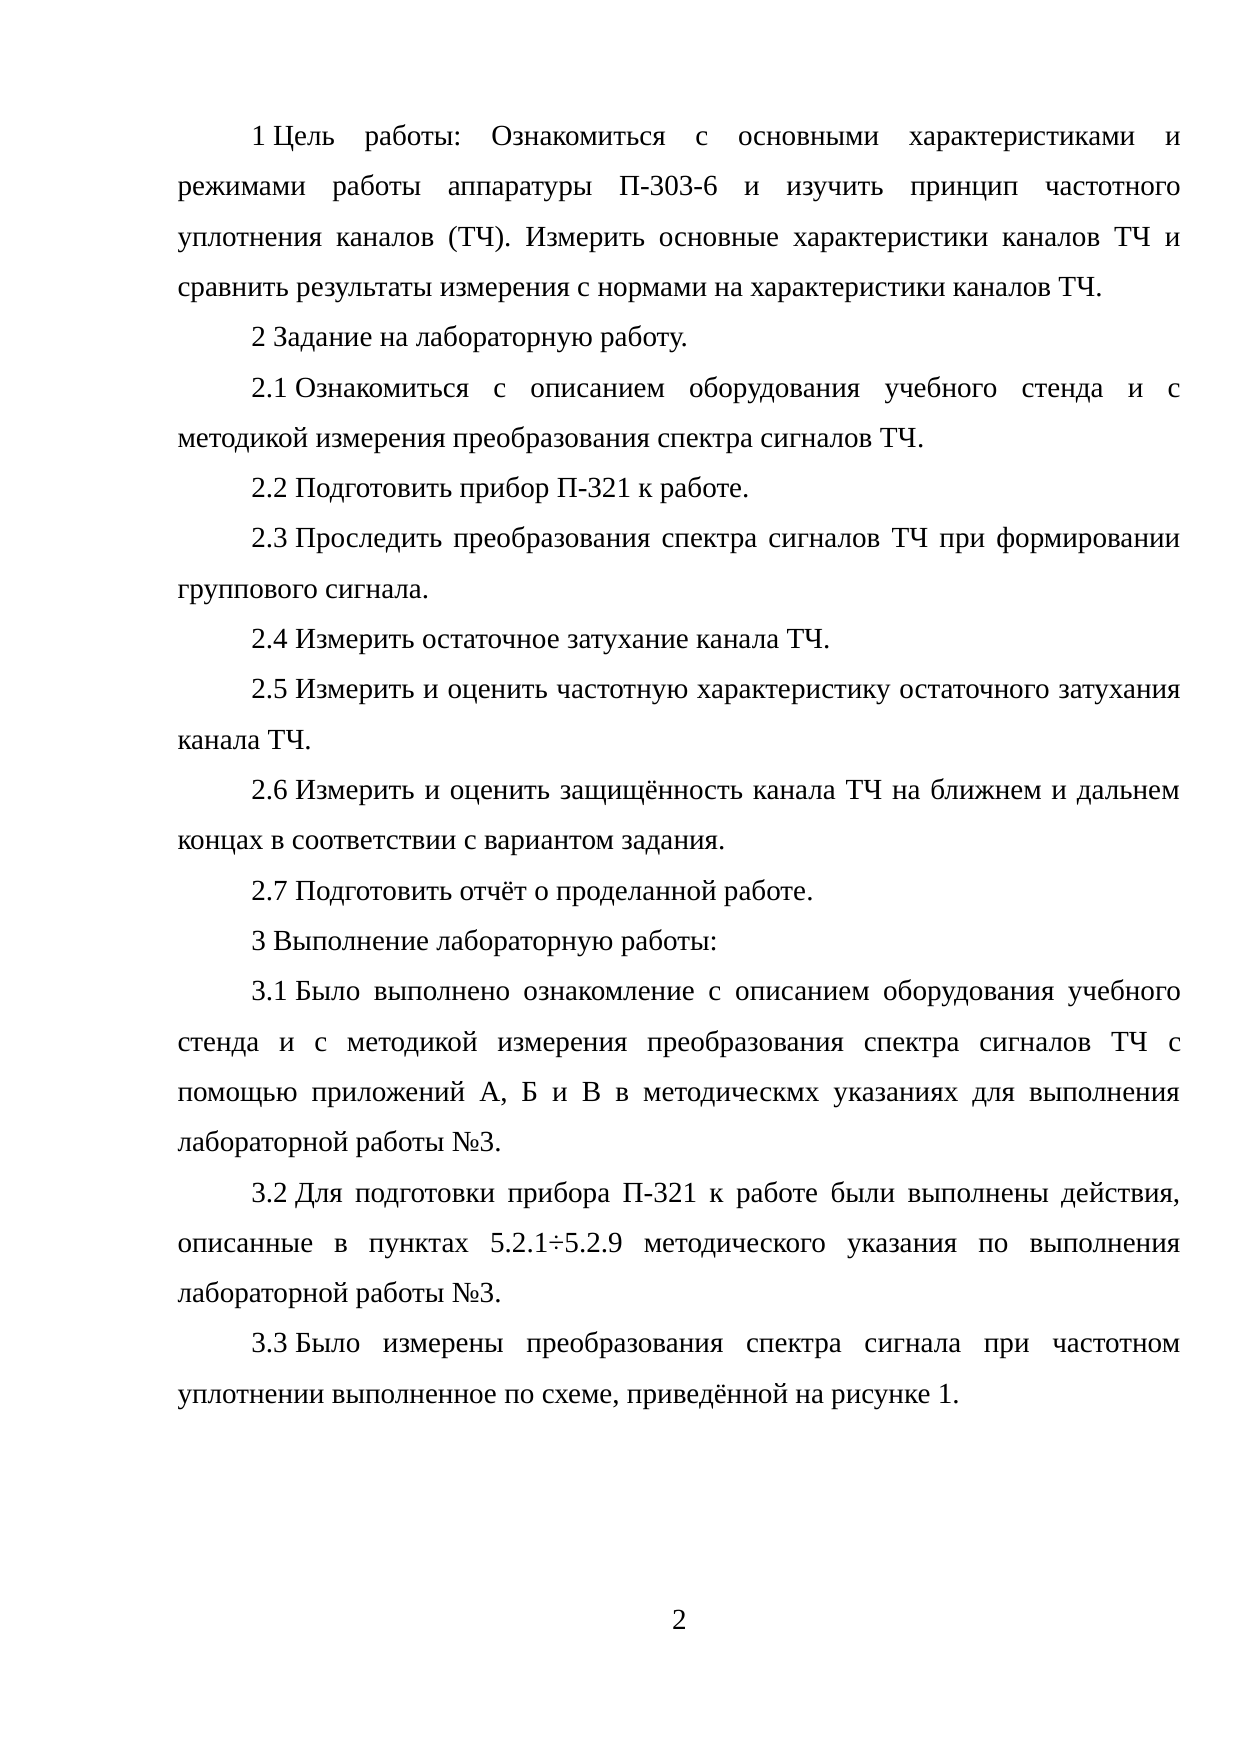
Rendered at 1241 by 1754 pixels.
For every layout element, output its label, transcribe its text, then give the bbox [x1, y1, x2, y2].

list Измерить и оценить частотную характеристику остаточного затухания канала ТЧ. [177, 672, 1181, 755]
list Измерить и оценить защищённость канала ТЧ на ближнем и дальнем концах в соответствии с вариантом задания. [177, 772, 1181, 856]
list Цель работы: Ознакомиться с основными характеристиками и режимами работы аппаратуры П-303-6 и изучить принцип частотного уплотнения каналов (ТЧ). Измерить основные характеристики каналов ТЧ и сравнить результаты измерения с нормами на характеристики каналов ТЧ. [177, 118, 1181, 303]
list Подготовить отчёт о проделанной работе. [177, 873, 1181, 906]
list Для подготовки прибора П-321 к работе были выполнены действия, описанные в пунктах 5.2.1÷5.2.9 методического указания по выполнения лабораторной работы №3. [177, 1175, 1181, 1309]
list Проследить преобразования спектра сигналов ТЧ при формировании группового сигнала. [177, 521, 1181, 604]
list Было выполнено ознакомление с описанием оборудования учебного стенда и с методикой измерения преобразования спектра сигналов ТЧ с помощью приложений А, Б и В в методическмх указаниях для выполнения лабораторной работы №3. [177, 973, 1181, 1158]
list Подготовить прибор П-321 к работе. [177, 470, 1181, 504]
list Измерить остаточное затухание канала ТЧ. [177, 621, 1181, 655]
list Выполнение лабораторную работы: [177, 923, 1181, 957]
list Ознакомиться с описанием оборудования учебного стенда и с методикой измерения преобразования спектра сигналов ТЧ. [177, 370, 1181, 453]
list Задание на лабораторную работу. [177, 319, 1181, 353]
list Было измерены преобразования спектра сигнала при частотном уплотнении выполненное по схеме, приведённой на рисунке 1. [177, 1326, 1181, 1409]
